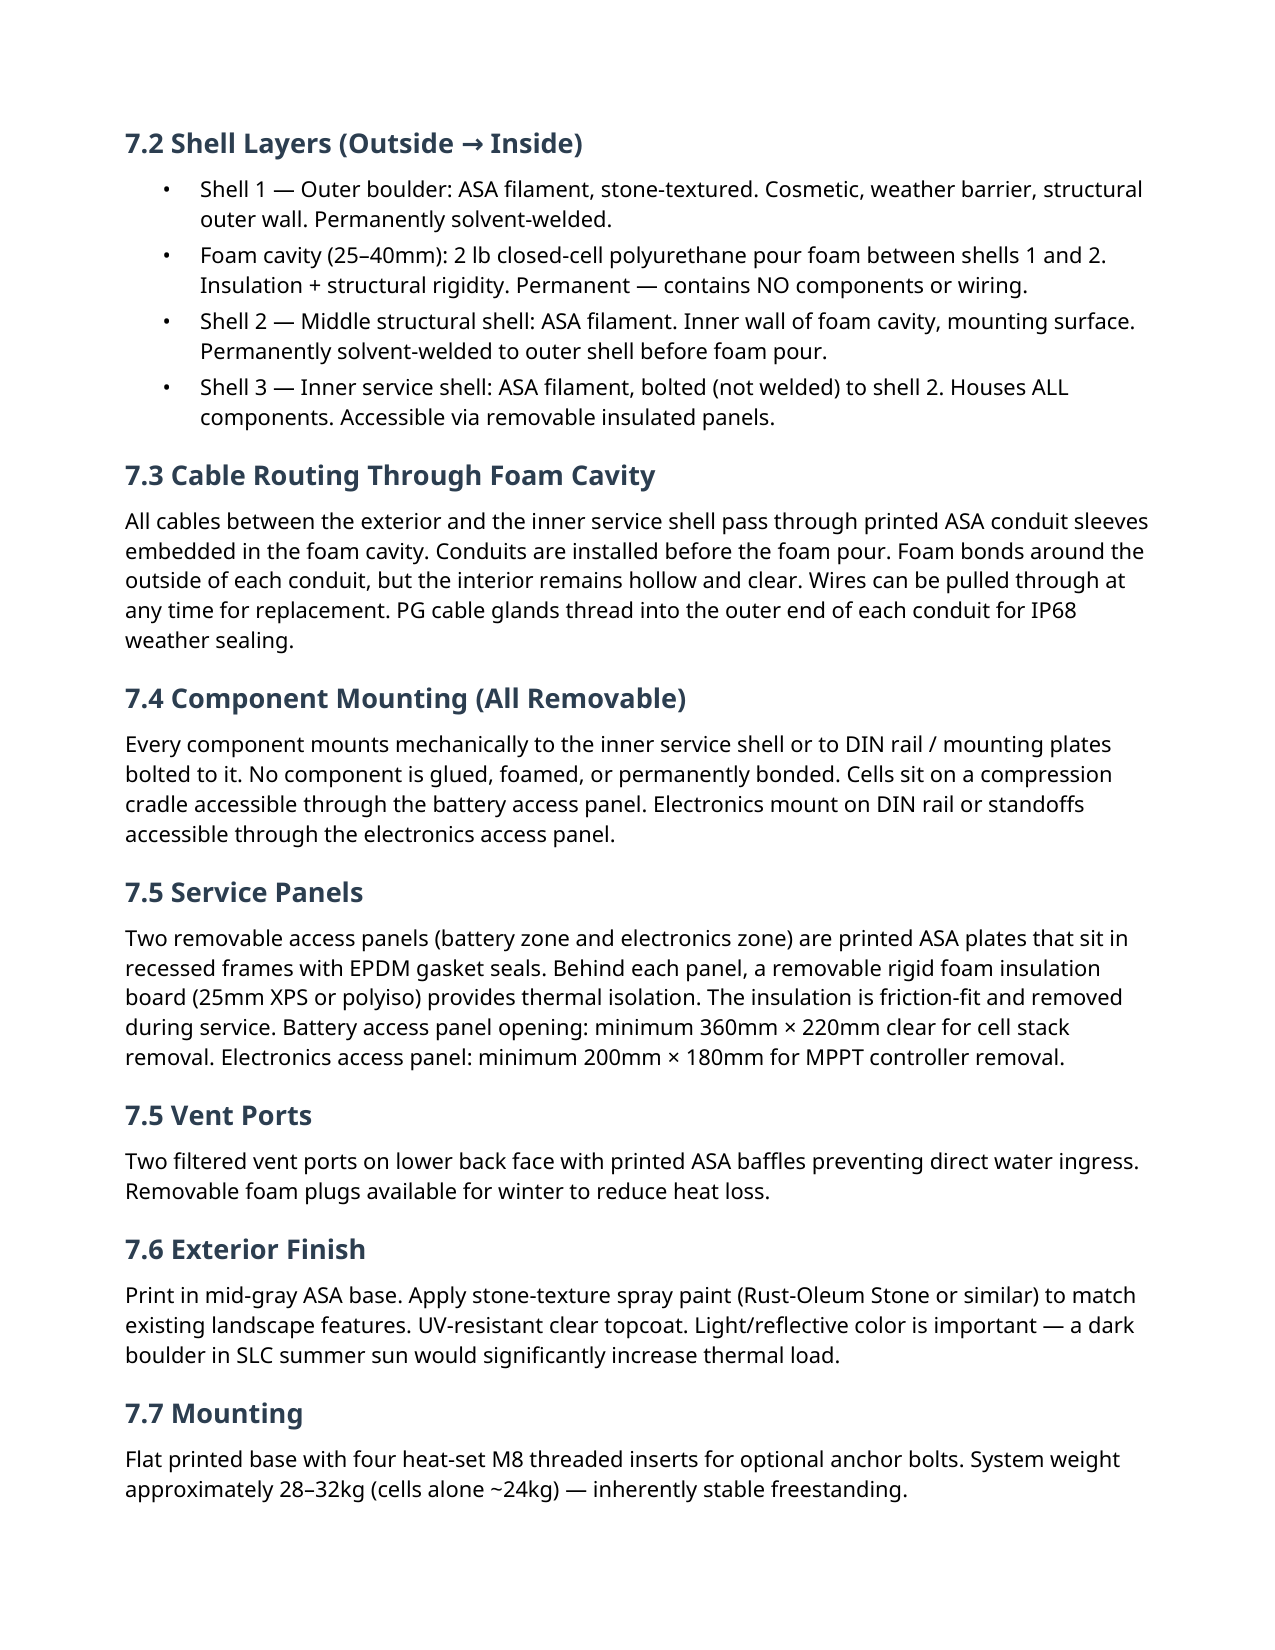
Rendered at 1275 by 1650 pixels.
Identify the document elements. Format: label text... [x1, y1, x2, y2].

text Print in mid-gray ASA base. Apply stone-texture spray paint (Rust-Oleum Stone or similar) to match existing landscape features. UV-resistant clear topcoat. Light/reflective color is important — a dark boulder in SLC summer sun would significantly increase thermal load. [125, 1280, 1150, 1369]
text All cables between the exterior and the inner service shell pass through printed ASA conduit sleeves embedded in the foam cavity. Conduits are installed before the foam pour. Foam bonds around the outside of each conduit, but the interior remains hollow and clear. Wires can be pulled through at any time for replacement. PG cable glands thread into the outer end of each conduit for IP68 weather sealing. [125, 506, 1150, 655]
subtitle 7.2 Shell Layers (Outside → Inside) [125, 125, 1150, 162]
subtitle 7.6 Exterior Finish [125, 1231, 1150, 1267]
subtitle 7.3 Cable Routing Through Foam Cavity [125, 456, 1150, 493]
subtitle 7.7 Mounting [125, 1394, 1150, 1431]
list Shell 2 — Middle structural shell: ASA filament. Inner wall of foam cavity, mounting surface. Permanently solvent-welded to outer shell before foam pour. [162, 306, 1150, 366]
list Foam cavity (25–40mm): 2 lb closed-cell polyurethane pour foam between shells 1 and 2. Insulation + structural rigidity. Permanent — contains NO components or wiring. [162, 240, 1150, 300]
text Two removable access panels (battery zone and electronics zone) are printed ASA plates that sit in recessed frames with EPDM gasket seals. Behind each panel, a removable rigid foam insulation board (25mm XPS or polyiso) provides thermal isolation. The insulation is friction-fit and removed during service. Battery access panel opening: minimum 360mm × 220mm clear for cell stack removal. Electronics access panel: minimum 200mm × 180mm for MPPT controller removal. [125, 923, 1150, 1072]
text Two filtered vent ports on lower back face with printed ASA baffles preventing direct water ingress. Removable foam plugs available for winter to reduce heat loss. [125, 1146, 1150, 1206]
subtitle 7.5 Service Panels [125, 873, 1150, 910]
subtitle 7.4 Component Mounting (All Removable) [125, 680, 1150, 717]
subtitle 7.5 Vent Ports [125, 1097, 1150, 1133]
text Every component mounts mechanically to the inner service shell or to DIN rail / mounting plates bolted to it. No component is glued, foamed, or permanently bonded. Cells sit on a compression cradle accessible through the battery access panel. Electronics mount on DIN rail or standoffs accessible through the electronics access panel. [125, 729, 1150, 848]
list Shell 1 — Outer boulder: ASA filament, stone-textured. Cosmetic, weather barrier, structural outer wall. Permanently solvent-welded. [162, 174, 1150, 234]
list Shell 3 — Inner service shell: ASA filament, bolted (not welded) to shell 2. Houses ALL components. Accessible via removable insulated panels. [162, 372, 1150, 431]
text Flat printed base with four heat-set M8 threaded inserts for optional anchor bolts. System weight approximately 28–32kg (cells alone ~24kg) — inherently stable freestanding. [125, 1444, 1150, 1503]
